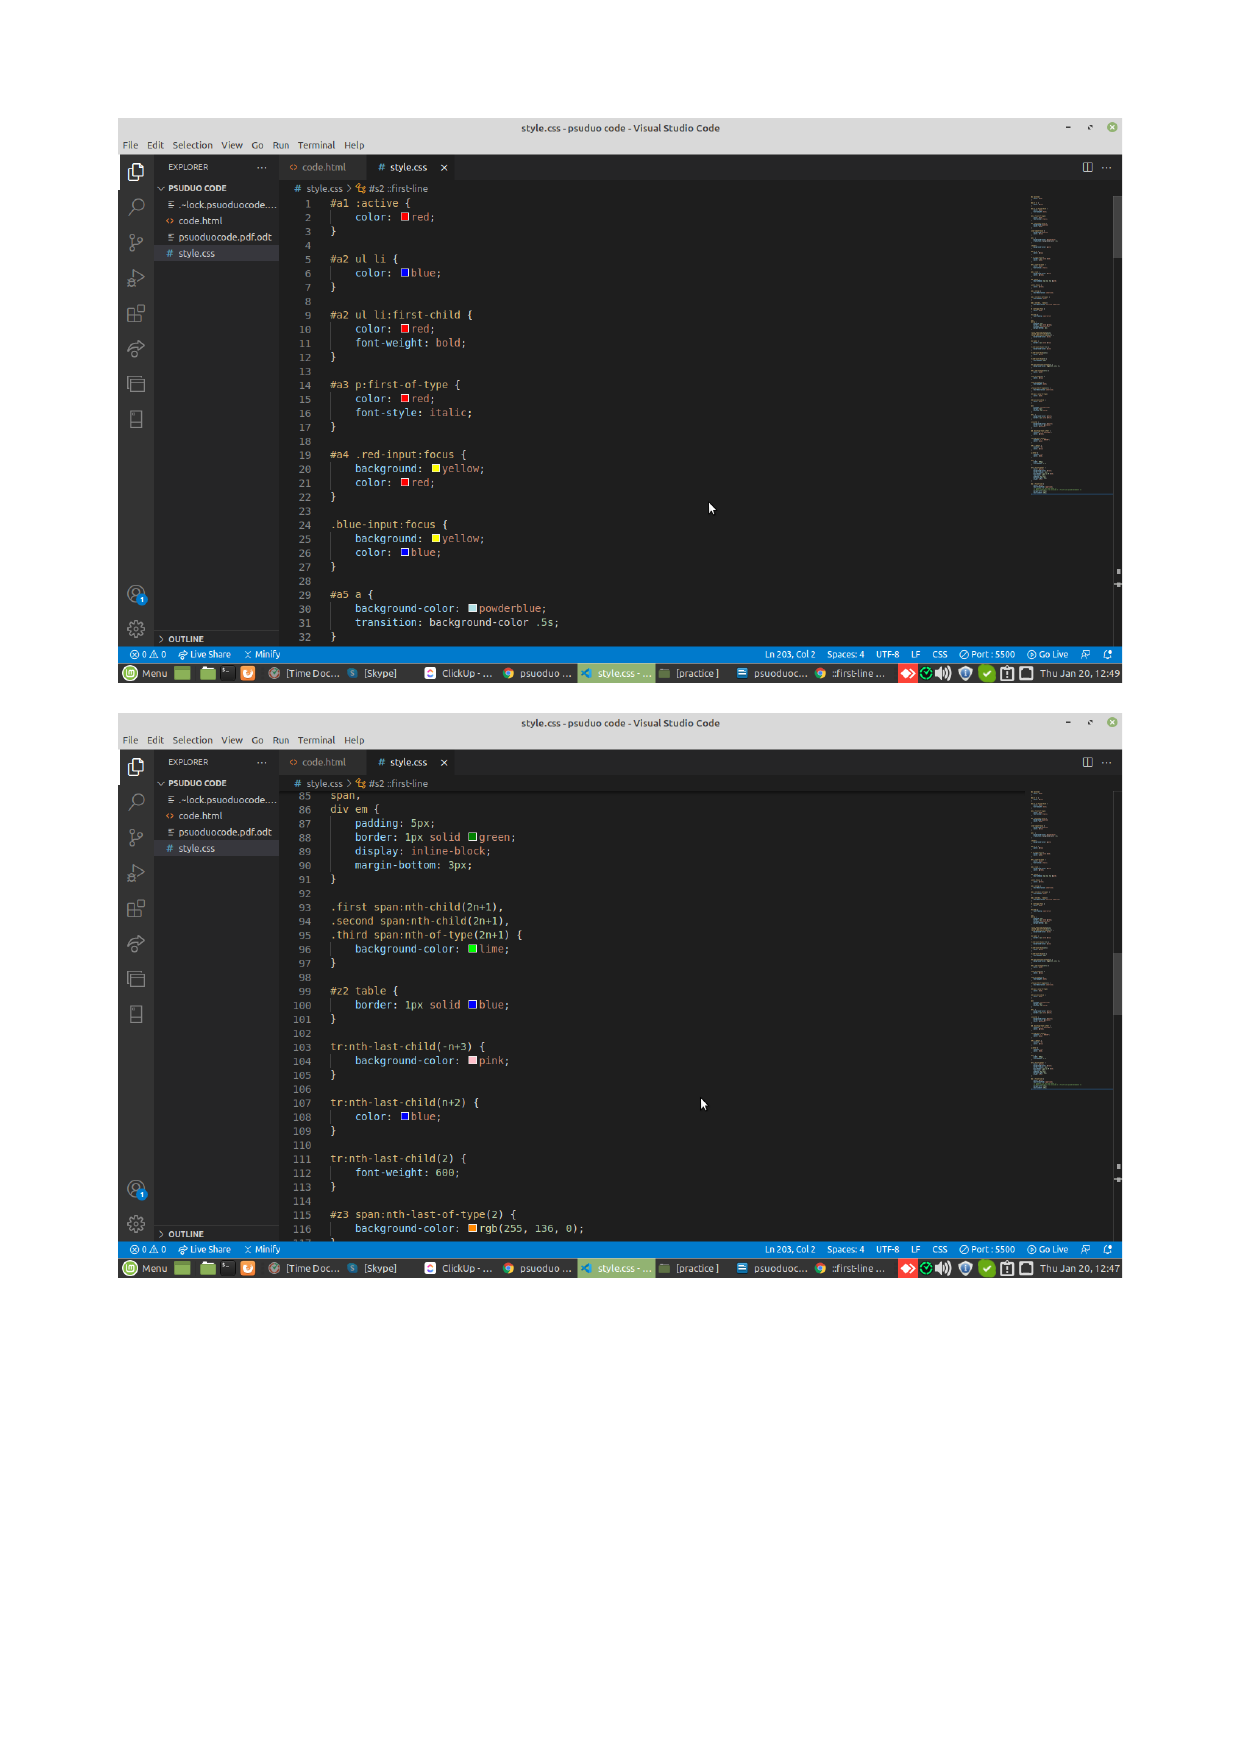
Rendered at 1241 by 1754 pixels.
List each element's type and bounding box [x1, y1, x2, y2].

picture [118, 118, 1123, 683]
picture [118, 713, 1123, 1278]
